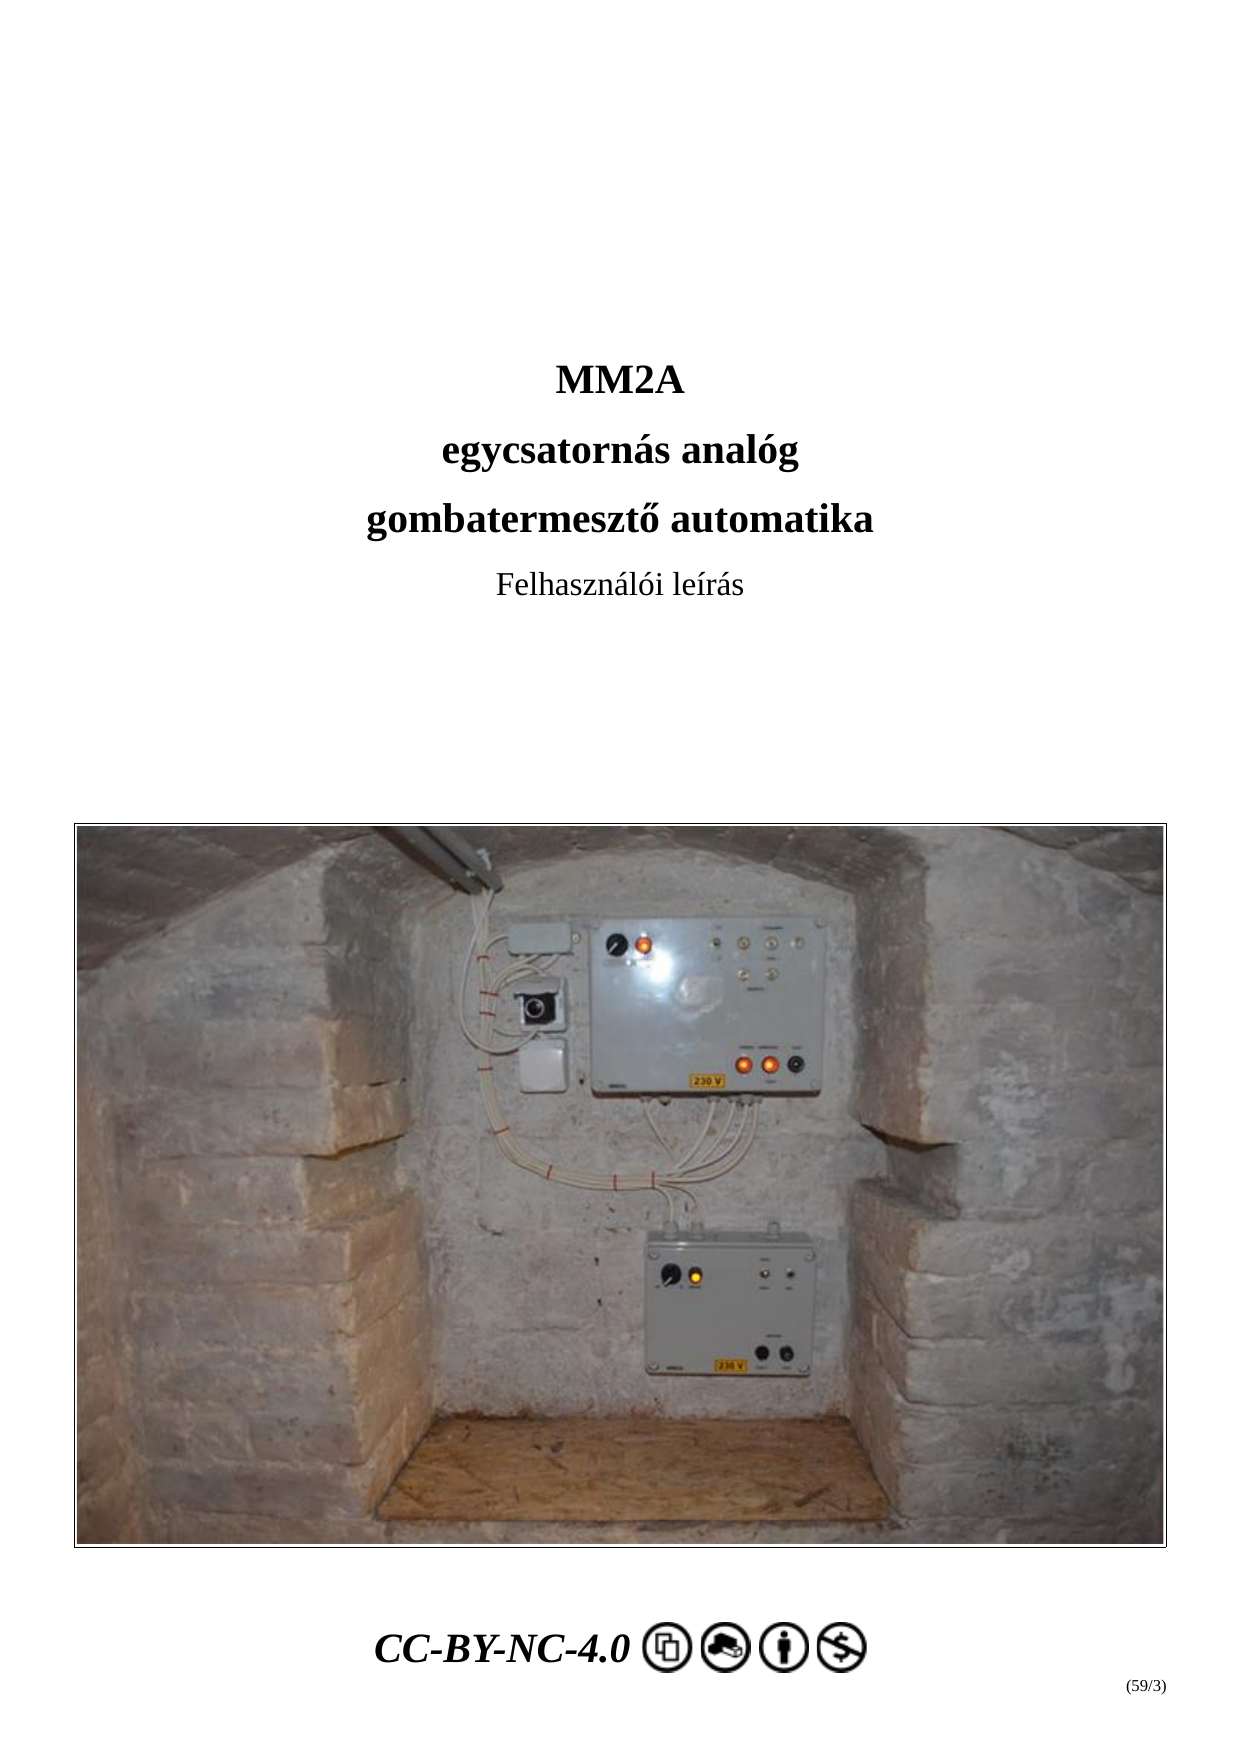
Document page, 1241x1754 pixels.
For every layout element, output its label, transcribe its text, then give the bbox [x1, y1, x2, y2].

picture [816, 1622, 867, 1673]
text MM2A [74, 354, 1166, 402]
picture [642, 1622, 693, 1673]
text egycsatornás analóg [74, 424, 1166, 472]
picture [76, 826, 1164, 1544]
picture [700, 1622, 751, 1673]
text Felhasználói leírás [74, 564, 1166, 602]
picture [759, 1622, 809, 1673]
text gombatermesztő automatika [74, 494, 1166, 542]
